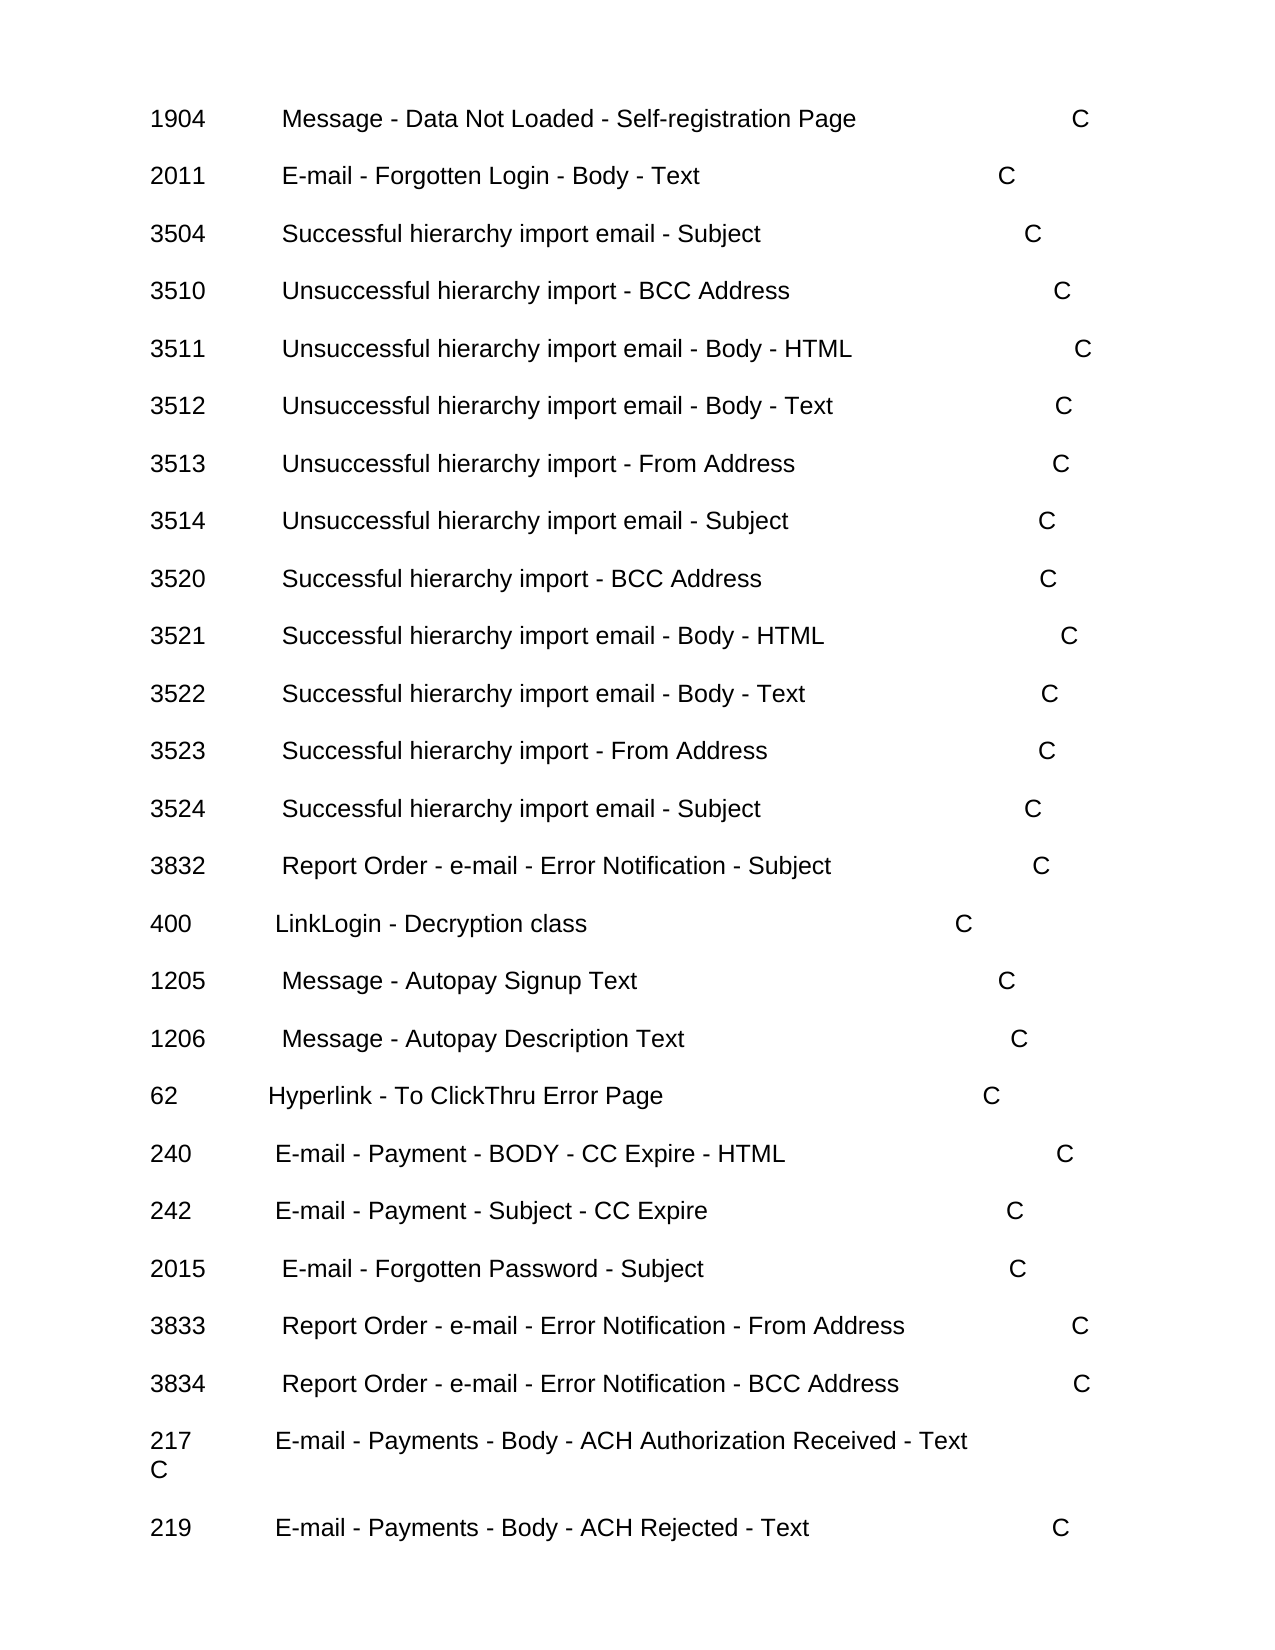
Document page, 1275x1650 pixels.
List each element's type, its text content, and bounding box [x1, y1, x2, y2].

text 3522 Successful hierarchy import email - Body - Text C [150, 679, 1125, 707]
text 219 E-mail - Payments - Body - ACH Rejected - Text C [150, 1512, 1125, 1541]
text 217 E-mail - Payments - Body - ACH Authorization Received - Text C [150, 1426, 1125, 1484]
text 62 Hyperlink - To ClickThru Error Page C [150, 1081, 1125, 1110]
text 2015 E-mail - Forgotten Password - Subject C [150, 1254, 1125, 1282]
text 3834 Report Order - e-mail - Error Notification - BCC Address C [150, 1369, 1125, 1397]
text 3524 Successful hierarchy import email - Subject C [150, 794, 1125, 822]
text 3511 Unsuccessful hierarchy import email - Body - HTML C [150, 334, 1125, 362]
text 3504 Successful hierarchy import email - Subject C [150, 219, 1125, 247]
text 3833 Report Order - e-mail - Error Notification - From Address C [150, 1311, 1125, 1340]
text 3513 Unsuccessful hierarchy import - From Address C [150, 449, 1125, 477]
text 2011 E-mail - Forgotten Login - Body - Text C [150, 161, 1125, 190]
text 1206 Message - Autopay Description Text C [150, 1024, 1125, 1052]
text 3512 Unsuccessful hierarchy import email - Body - Text C [150, 391, 1125, 420]
text 3514 Unsuccessful hierarchy import email - Subject C [150, 506, 1125, 535]
text 3523 Successful hierarchy import - From Address C [150, 736, 1125, 765]
text 400 LinkLogin - Decryption class C [150, 909, 1125, 937]
text 1904 Message - Data Not Loaded - Self-registration Page C [150, 104, 1125, 132]
text 3510 Unsuccessful hierarchy import - BCC Address C [150, 276, 1125, 305]
text 3520 Successful hierarchy import - BCC Address C [150, 564, 1125, 592]
text 242 E-mail - Payment - Subject - CC Expire C [150, 1196, 1125, 1225]
text 240 E-mail - Payment - BODY - CC Expire - HTML C [150, 1139, 1125, 1167]
text 3832 Report Order - e-mail - Error Notification - Subject C [150, 851, 1125, 880]
text 1205 Message - Autopay Signup Text C [150, 966, 1125, 995]
text 3521 Successful hierarchy import email - Body - HTML C [150, 621, 1125, 650]
